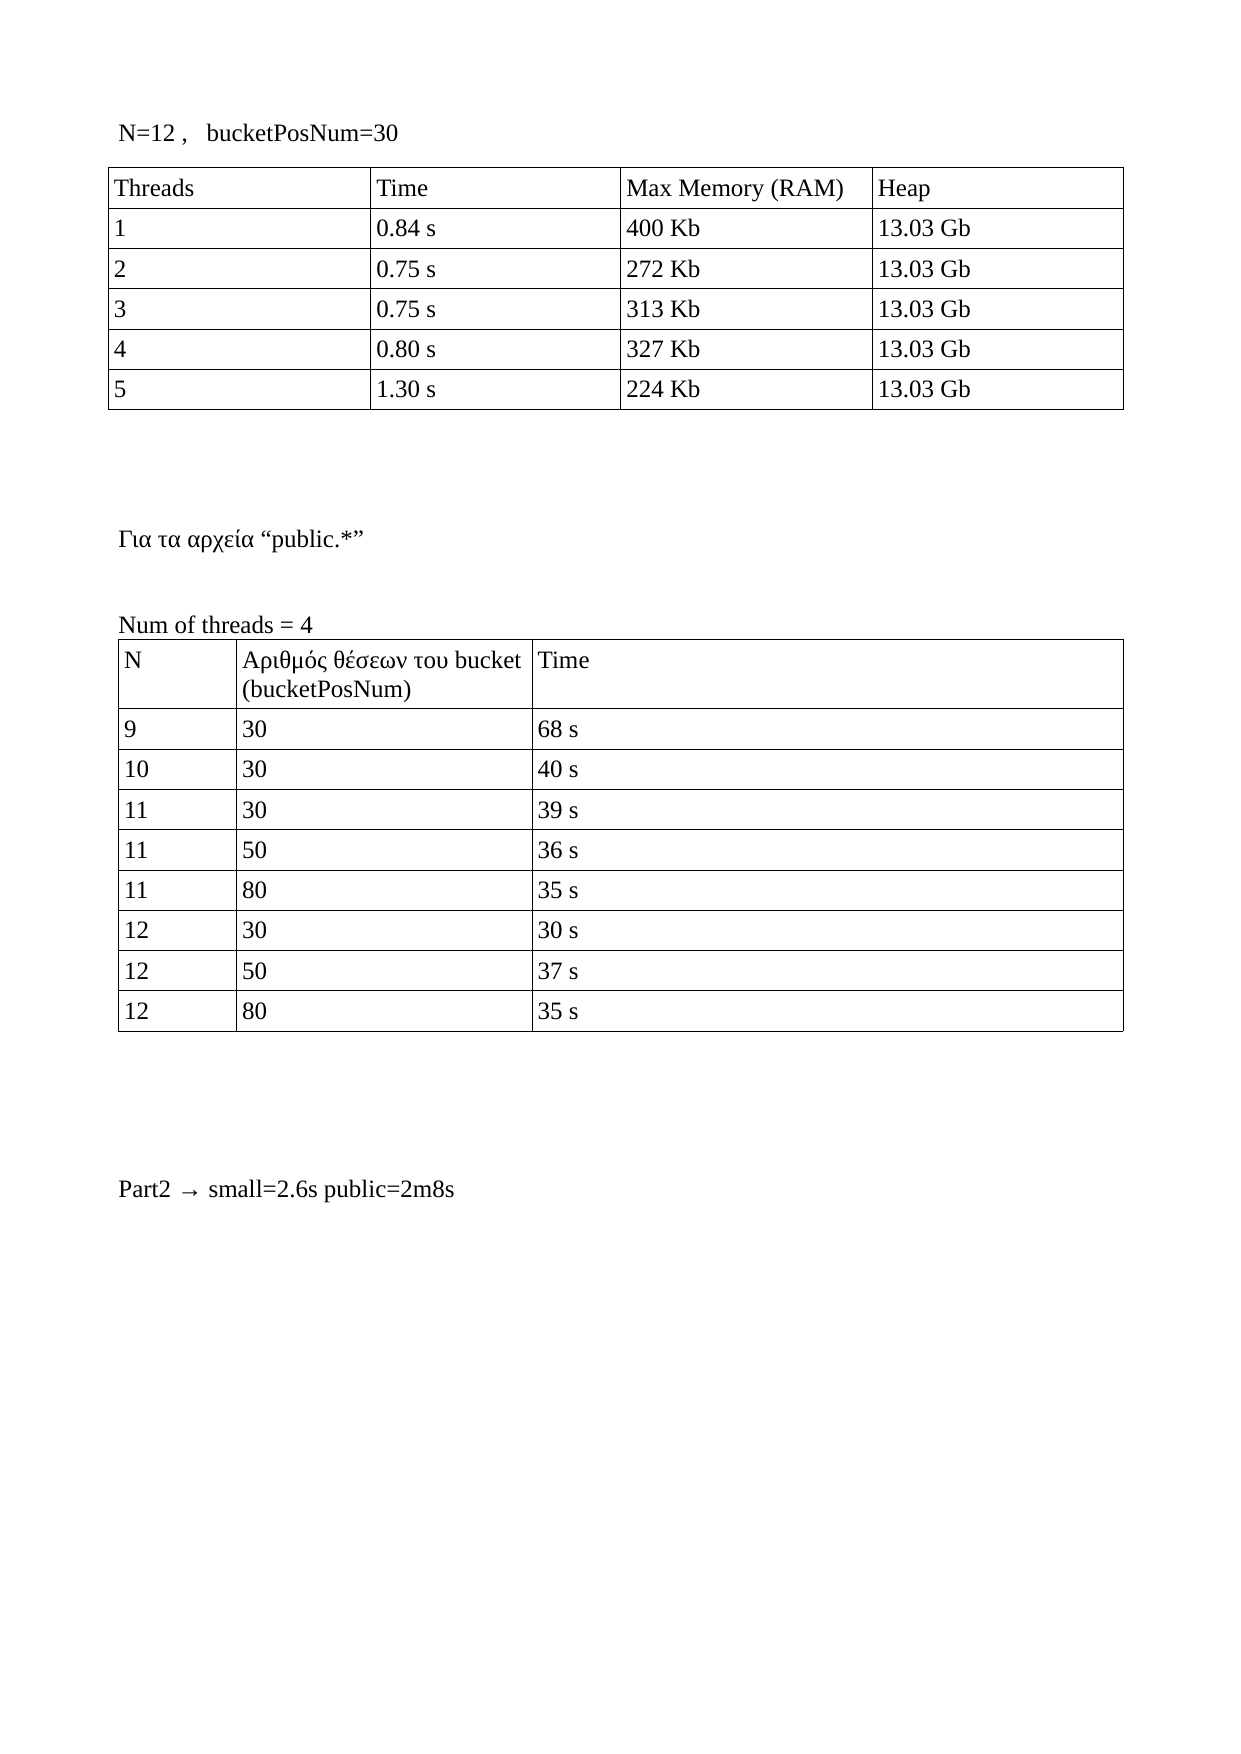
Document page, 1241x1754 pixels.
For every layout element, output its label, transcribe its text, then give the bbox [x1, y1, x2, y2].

table_cell 10 [119, 750, 236, 789]
table_cell 400 Kb [621, 209, 872, 248]
table_cell 9 [119, 709, 236, 748]
table_cell 2 [109, 249, 370, 288]
table_header Time [533, 640, 1123, 708]
table_header N [119, 640, 236, 708]
table_cell 4 [109, 330, 370, 369]
table_cell 1 [109, 209, 370, 248]
table_header Threads [109, 168, 370, 207]
table_cell 13.03 Gb [873, 249, 1123, 288]
table_cell 50 [237, 830, 532, 869]
table_cell 224 Kb [621, 370, 872, 409]
table_cell 30 [237, 790, 532, 829]
table_header Time [371, 168, 620, 207]
text Num of threads = 4 [118, 610, 1122, 639]
table_cell 39 s [533, 790, 1123, 829]
text Part2 → small=2.6s public=2m8s [118, 1174, 1122, 1203]
text N=12 , bucketPosNum=30 [118, 118, 1122, 147]
table_cell 11 [119, 830, 236, 869]
table_cell 40 s [533, 750, 1123, 789]
table_cell 36 s [533, 830, 1123, 869]
table_cell 3 [109, 289, 370, 328]
table_cell 80 [237, 871, 532, 910]
table_cell 313 Kb [621, 289, 872, 328]
table_header Max Memory (RAM) [621, 168, 872, 207]
table_cell 30 [237, 911, 532, 950]
table_cell 13.03 Gb [873, 289, 1123, 328]
table_cell 37 s [533, 951, 1123, 990]
table_cell 13.03 Gb [873, 209, 1123, 248]
table_cell 35 s [533, 871, 1123, 910]
table_cell 327 Kb [621, 330, 872, 369]
table_cell 0.80 s [371, 330, 620, 369]
table_cell 30 [237, 709, 532, 748]
table_cell 13.03 Gb [873, 370, 1123, 409]
table_cell 11 [119, 790, 236, 829]
table_header Αριθμός θέσεων του bucket (bucketPosNum) [237, 640, 532, 708]
table_cell 12 [119, 991, 236, 1031]
table_cell 12 [119, 951, 236, 990]
table_cell 12 [119, 911, 236, 950]
table_cell 30 [237, 750, 532, 789]
table_header Heap [873, 168, 1123, 207]
table_cell 35 s [533, 991, 1123, 1031]
table_cell 0.75 s [371, 289, 620, 328]
table_cell 11 [119, 871, 236, 910]
table_cell 1.30 s [371, 370, 620, 409]
table_cell 50 [237, 951, 532, 990]
table_cell 0.84 s [371, 209, 620, 248]
table_cell 68 s [533, 709, 1123, 748]
table_cell 5 [109, 370, 370, 409]
text Για τα αρχεία “public.*” [118, 524, 1122, 553]
table_cell 13.03 Gb [873, 330, 1123, 369]
table_cell 80 [237, 991, 532, 1031]
table_cell 0.75 s [371, 249, 620, 288]
table_cell 30 s [533, 911, 1123, 950]
table_cell 272 Kb [621, 249, 872, 288]
